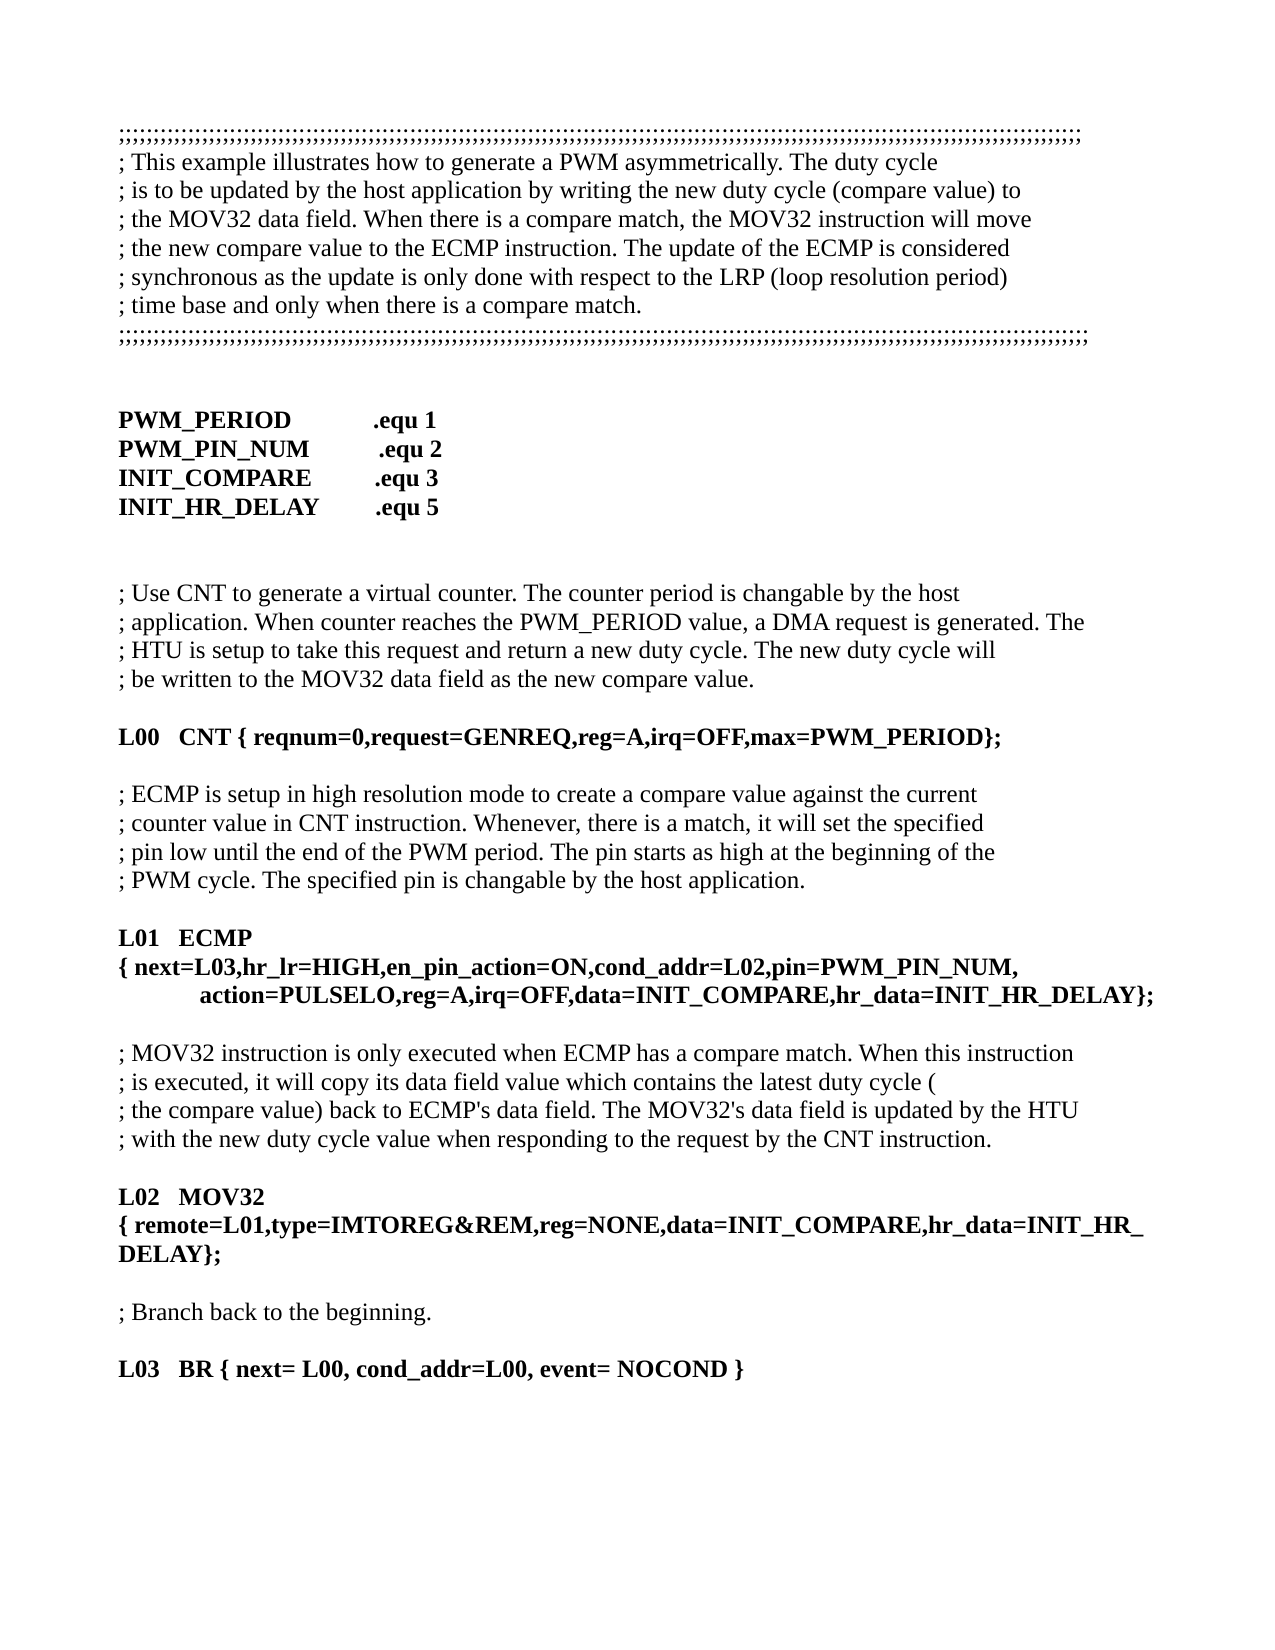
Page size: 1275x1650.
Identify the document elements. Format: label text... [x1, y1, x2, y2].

text ; HTU is setup to take this request and return a new duty cycle. The new duty cycle will [118, 636, 1157, 664]
text L01 ECMP { next=L03,hr_lr=HIGH,en_pin_action=ON,cond_addr=L02,pin=PWM_PIN_NUM, [118, 923, 1157, 981]
text L03 BR { next= L00, cond_addr=L00, event= NOCOND } [118, 1354, 1157, 1383]
text ; pin low until the end of the PWM period. The pin starts as high at the beginning of the [118, 837, 1157, 866]
text ;;;;;;;;;;;;;;;;;;;;;;;;;;;;;;;;;;;;;;;;;;;;;;;;;;;;;;;;;;;;;;;;;;;;;;;;;;;;;;;;;;;;;;;;;;;;;;;;;;;;;;;;;;;;;;;;;;;;;;;;;;;;;;;;;;;;;;;;;;; [118, 118, 1157, 147]
text ; time base and only when there is a compare match. [118, 291, 1157, 319]
text ; synchronous as the update is only done with respect to the LRP (loop resolution period) [118, 262, 1157, 291]
text L02 MOV32 { remote=L01,type=IMTOREG&REM,reg=NONE,data=INIT_COMPARE,hr_data=INIT_HR_DELAY}; [118, 1182, 1157, 1268]
text ; counter value in CNT instruction. Whenever, there is a match, it will set the specified [118, 808, 1157, 837]
text PWM_PERIOD .equ 1 [118, 406, 1157, 434]
text ; the new compare value to the ECMP instruction. The update of the ECMP is considered [118, 233, 1157, 262]
text ; ECMP is setup in high resolution mode to create a compare value against the current [118, 779, 1157, 808]
text ; the MOV32 data field. When there is a compare match, the MOV32 instruction will move [118, 204, 1157, 233]
text ; Branch back to the beginning. [118, 1297, 1157, 1326]
text ; Use CNT to generate a virtual counter. The counter period is changable by the host [118, 578, 1157, 607]
text ; PWM cycle. The specified pin is changable by the host application. [118, 866, 1157, 894]
text ; is to be updated by the host application by writing the new duty cycle (compare value) to [118, 176, 1157, 204]
text ; the compare value) back to ECMP's data field. The MOV32's data field is updated by the HTU [118, 1096, 1157, 1124]
text ; MOV32 instruction is only executed when ECMP has a compare match. When this instruction [118, 1038, 1157, 1067]
text action=PULSELO,reg=A,irq=OFF,data=INIT_COMPARE,hr_data=INIT_HR_DELAY}; [118, 981, 1157, 1009]
text ;;;;;;;;;;;;;;;;;;;;;;;;;;;;;;;;;;;;;;;;;;;;;;;;;;;;;;;;;;;;;;;;;;;;;;;;;;;;;;;;;;;;;;;;;;;;;;;;;;;;;;;;;;;;;;;;;;;;;;;;;;;;;;;;;;;;;;;;;;;; [118, 319, 1157, 348]
text INIT_HR_DELAY .equ 5 [118, 492, 1157, 521]
text ; with the new duty cycle value when responding to the request by the CNT instruction. [118, 1124, 1157, 1153]
text L00 CNT { reqnum=0,request=GENREQ,reg=A,irq=OFF,max=PWM_PERIOD}; [118, 722, 1157, 751]
text ; is executed, it will copy its data field value which contains the latest duty cycle ( [118, 1067, 1157, 1096]
text ; This example illustrates how to generate a PWM asymmetrically. The duty cycle [118, 147, 1157, 176]
text ; application. When counter reaches the PWM_PERIOD value, a DMA request is generated. The [118, 607, 1157, 636]
text INIT_COMPARE .equ 3 [118, 463, 1157, 492]
text PWM_PIN_NUM .equ 2 [118, 434, 1157, 463]
text ; be written to the MOV32 data field as the new compare value. [118, 664, 1157, 693]
